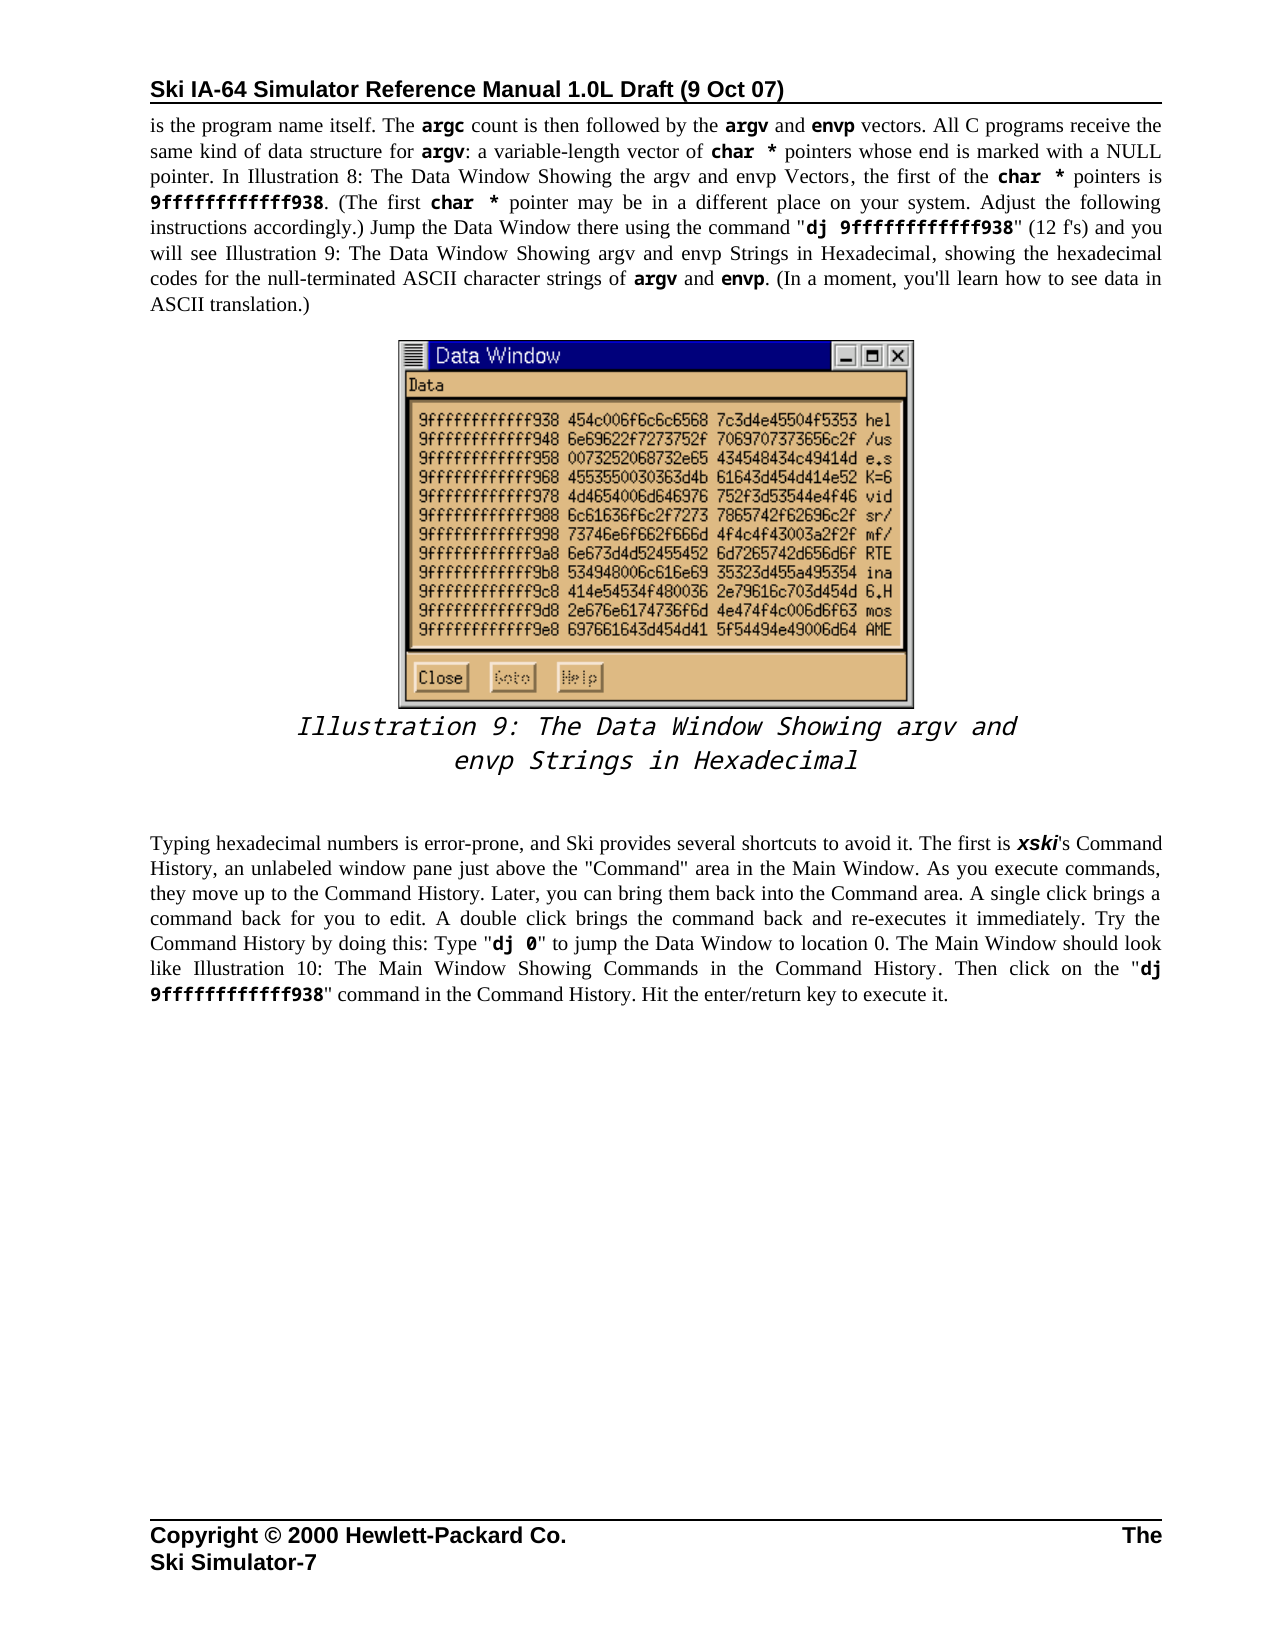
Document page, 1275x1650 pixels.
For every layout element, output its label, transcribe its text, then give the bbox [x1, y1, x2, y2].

picture [398, 340, 915, 709]
text is the program name itself. The argc count is then followed by the argv and envp vectors. All C programs receive the same kind of data structure for argv: a variable-length vector of char * pointers whose end is marked with a NULL pointer. In Illustration 8: The Data Window Showing the argv and envp Vectors, the first of the char * pointers is 9ffffffffffff938. (The first char * pointer may be in a different place on your system. Adjust the following instructions accordingly.) Jump the Data Window there using the command "dj 9ffffffffffff938" (12 f's) and you will see Illustration 9: The Data Window Showing argv and envp Strings in Hexadecimal, showing the hexadecimal codes for the null-terminated ASCII character strings of argv and envp. (In a moment, you'll learn how to see data in ASCII translation.) [150, 112, 1162, 316]
text Typing hexadecimal numbers is error-prone, and Ski provides several shortcuts to avoid it. The first is xski's Command History, an unlabeled window pane just above the "Command" area in the Main Window. As you execute commands, they move up to the Command History. Later, you can bring them back into the Command area. A single click brings a command back for you to edit. A double click brings the command back and re-executes it immediately. Try the Command History by doing this: Type "dj 0" to jump the Data Window to location 0. The Main Window should look like Illustration 10: The Main Window Showing Commands in the Command History. Then click on the "dj 9ffffffffffff938" command in the Command History. Hit the enter/return key to execute it. [150, 830, 1162, 1006]
table_cell [150, 805, 1162, 830]
table_header [150, 328, 1162, 805]
